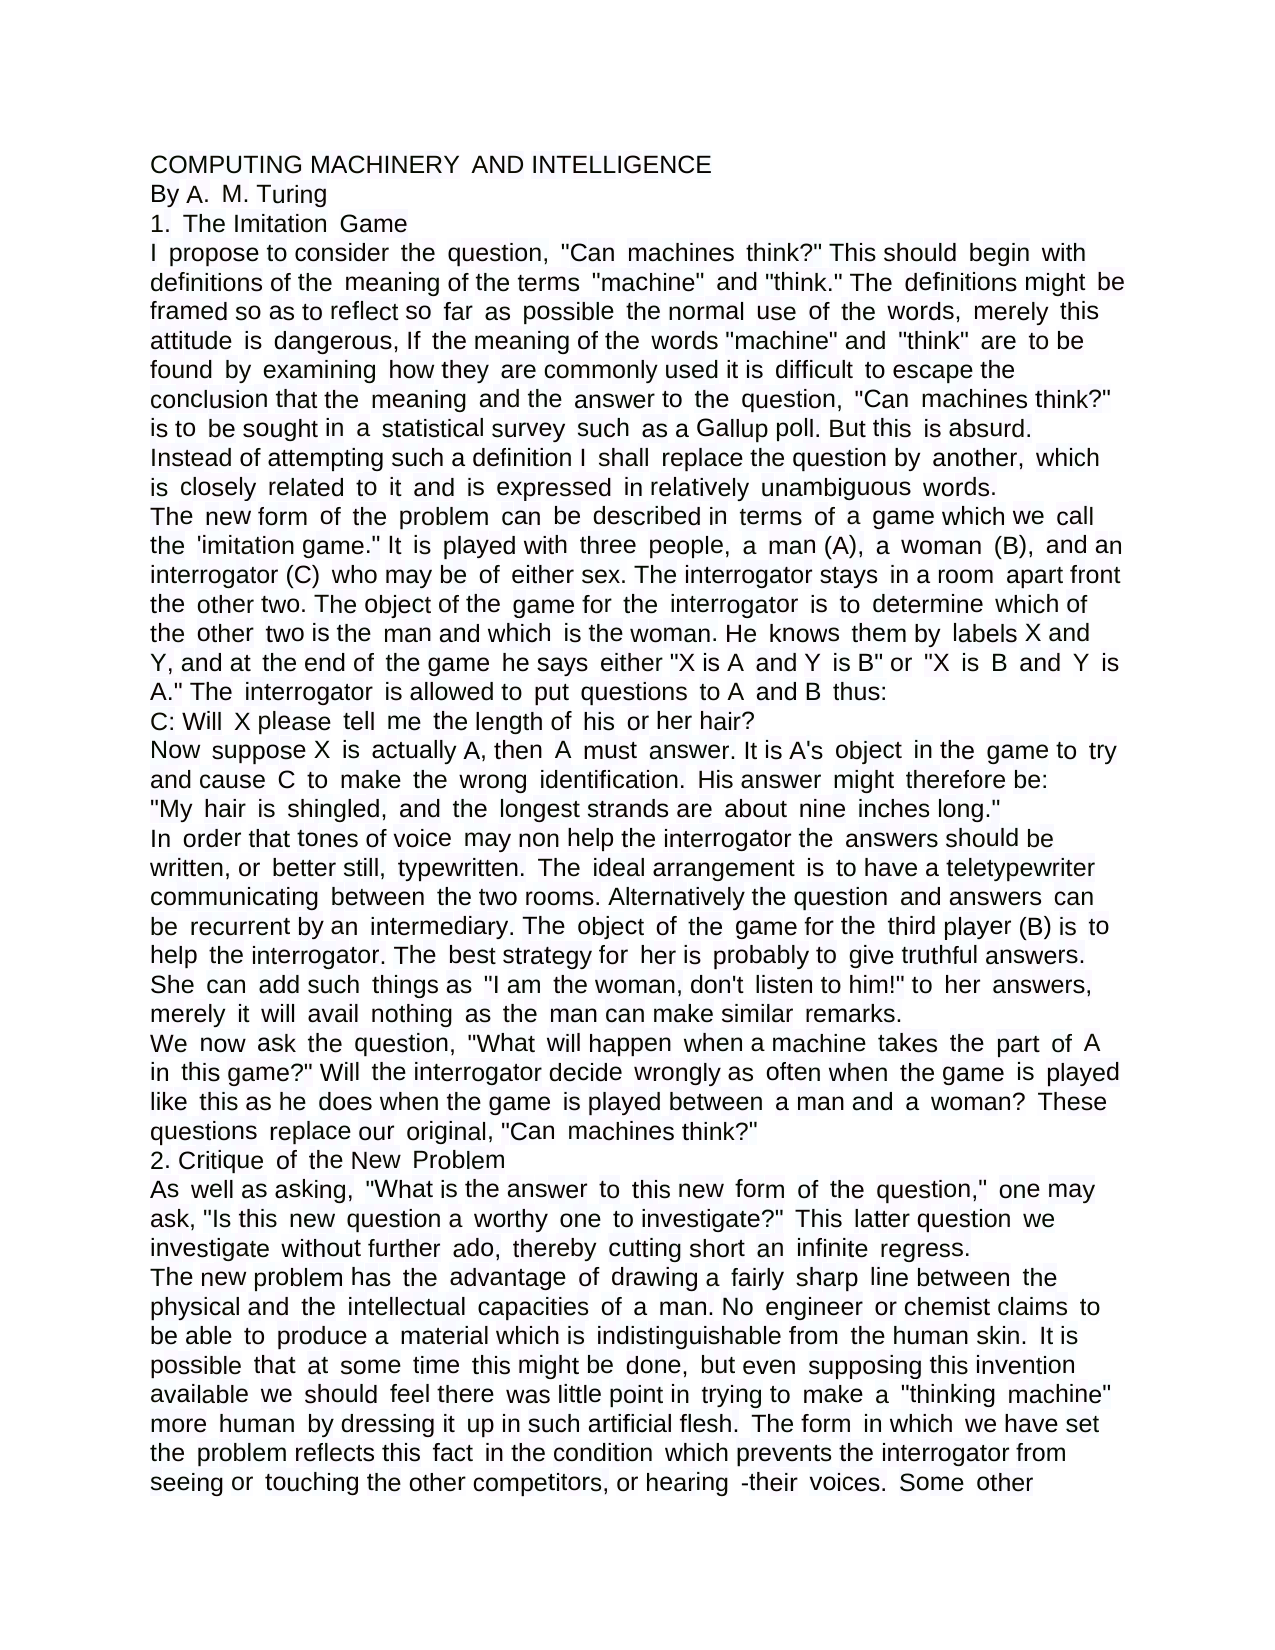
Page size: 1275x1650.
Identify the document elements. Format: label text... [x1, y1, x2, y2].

text 1. The Imitation Game [150, 208, 1125, 238]
text In order that tones of voice may non help the interrogator the answers should be written, or better still, typewritten. The ideal arrangement is to have a teletypewriter communicating between the two rooms. Alternatively the question and answers can be recurrent by an intermediary. The object of the game for the third player (B) is to help the interrogator. The best strategy for her is probably to give truthful answers. She can add such things as "I am the woman, don't listen to him!" to her answers, merely it will avail nothing as the man can make similar remarks. [150, 823, 1125, 1028]
text C: Will X please tell me the length of his or her hair? [211, 706, 258, 735]
text C: Will X please tell me the length of his or her hair? [150, 706, 206, 735]
text 2. Critique of the New Problem [250, 1145, 290, 1174]
text The new form of the problem can be described in terms of a game which we call the 'imitation game." It is played with three people, a man (A), a woman (B), and an interrogator (C) who may be of either sex. The interrogator stays in a room apart front the other two. The object of the game for the interrogator is to determine which of the other two is the man and which is the woman. He knows them by labels X and Y, and at the end of the game he says either "X is A and Y is B" or "X is B and Y is A." The interrogator is allowed to put questions to A and B thus: [333, 501, 434, 706]
text I propose to consider the question, "Can machines think?" This should begin with definitions of the meaning of the terms "machine" and "think." The definitions might be framed so as to reflect so far as possible the normal use of the words, merely this attitude is dangerous, If the meaning of the words "machine" and "think" are to be found by examining how they are commonly used it is difficult to escape the conclusion that the meaning and the answer to the question, "Can machines think?" is to be sought in a statistical survey such as a Gallup poll. But this is absurd. Instead of attempting such a definition I shall replace the question by another, which is closely related to it and is expressed in relatively unambiguous words. [150, 238, 1125, 501]
text COMPUTING MACHINERY AND INTELLIGENCE [303, 150, 331, 179]
text The new problem has the advantage of drawing a fairly sharp line between the physical and the intellectual capacities of a man. No engineer or chemist claims to be able to produce a material which is indistinguishable from the human skin. It is possible that at some time this might be done, but even supposing this invention available we should feel there was little point in trying to make a "thinking machine" more human by dressing it up in such artificial flesh. The form in which we have set the problem reflects this fact in the condition which prevents the interrogator from seeing or touching the other competitors, or hearing -their voices. Some other advantages of the proposed criterion may be shown up by specimen questions and answers. Thus: [758, 1321, 876, 1468]
text C: Will X please tell me the length of his or her hair? [522, 706, 564, 735]
text The new problem has the advantage of drawing a fairly sharp line between the physical and the intellectual capacities of a man. No engineer or chemist claims to be able to produce a material which is indistinguishable from the human skin. It is possible that at some time this might be done, but even supposing this invention available we should feel there was little point in trying to make a "thinking machine" more human by dressing it up in such artificial flesh. The form in which we have set the problem reflects this fact in the condition which prevents the interrogator from seeing or touching the other competitors, or hearing -their voices. Some other advantages of the proposed criterion may be shown up by specimen questions and answers. Thus: [966, 1262, 1125, 1496]
text "My hair is shingled, and the longest strands are about nine inches long." [1000, 794, 1125, 823]
text C: Will X please tell me the length of his or her hair? [571, 706, 641, 735]
text The new form of the problem can be described in terms of a game which we call the 'imitation game." It is played with three people, a man (A), a woman (B), and an interrogator (C) who may be of either sex. The interrogator stays in a room apart front the other two. The object of the game for the interrogator is to determine which of the other two is the man and which is the woman. He knows them by labels X and Y, and at the end of the game he says either "X is A and Y is B" or "X is B and Y is A." The interrogator is allowed to put questions to A and B thus: [467, 531, 609, 677]
text 2. Critique of the New Problem [171, 1145, 196, 1174]
text As well as asking, "What is the answer to this new form of the question," one may ask, "Is this new question a worthy one to investigate?" This latter question we investigate without further ado, thereby cutting short an infinite regress. [150, 1174, 1125, 1262]
text "My hair is shingled, and the longest strands are about nine inches long." [614, 794, 690, 823]
text 2. Critique of the New Problem [343, 1145, 368, 1174]
text 2. Critique of the New Problem [505, 1145, 1125, 1174]
text The new problem has the advantage of drawing a fairly sharp line between the physical and the intellectual capacities of a man. No engineer or chemist claims to be able to produce a material which is indistinguishable from the human skin. It is possible that at some time this might be done, but even supposing this invention available we should feel there was little point in trying to make a "thinking machine" more human by dressing it up in such artificial flesh. The form in which we have set the problem reflects this fact in the condition which prevents the interrogator from seeing or touching the other competitors, or hearing -their voices. Some other advantages of the proposed criterion may be shown up by specimen questions and answers. Thus: [185, 1292, 321, 1496]
text By A. M. Turing [179, 179, 203, 208]
text COMPUTING MACHINERY AND INTELLIGENCE [506, 150, 602, 179]
text C: Will X please tell me the length of his or her hair? [291, 706, 343, 735]
text We now ask the question, "What will happen when a machine takes the part of A in this game?" Will the interrogator decide wrongly as often when the game is played like this as he does when the game is played between a man and a woman? These questions replace our original, "Can machines think?" [150, 1028, 1125, 1145]
text Now suppose X is actually A, then A must answer. It is A's object in the game to try and cause C to make the wrong identification. His answer might therefore be: [1048, 735, 1125, 794]
text COMPUTING MACHINERY AND INTELLIGENCE [712, 150, 1125, 179]
text C: Will X please tell me the length of his or her hair? [755, 706, 1125, 735]
text By A. M. Turing [210, 179, 221, 208]
text By A. M. Turing [327, 179, 1125, 208]
text The new form of the problem can be described in terms of a game which we call the 'imitation game." It is played with three people, a man (A), a woman (B), and an interrogator (C) who may be of either sex. The interrogator stays in a room apart front the other two. The object of the game for the interrogator is to determine which of the other two is the man and which is the woman. He knows them by labels X and Y, and at the end of the game he says either "X is A and Y is B" or "X is B and Y is A." The interrogator is allowed to put questions to A and B thus: [867, 501, 1125, 706]
text "My hair is shingled, and the longest strands are about nine inches long." [380, 794, 460, 823]
text C: Will X please tell me the length of his or her hair? [454, 706, 509, 735]
